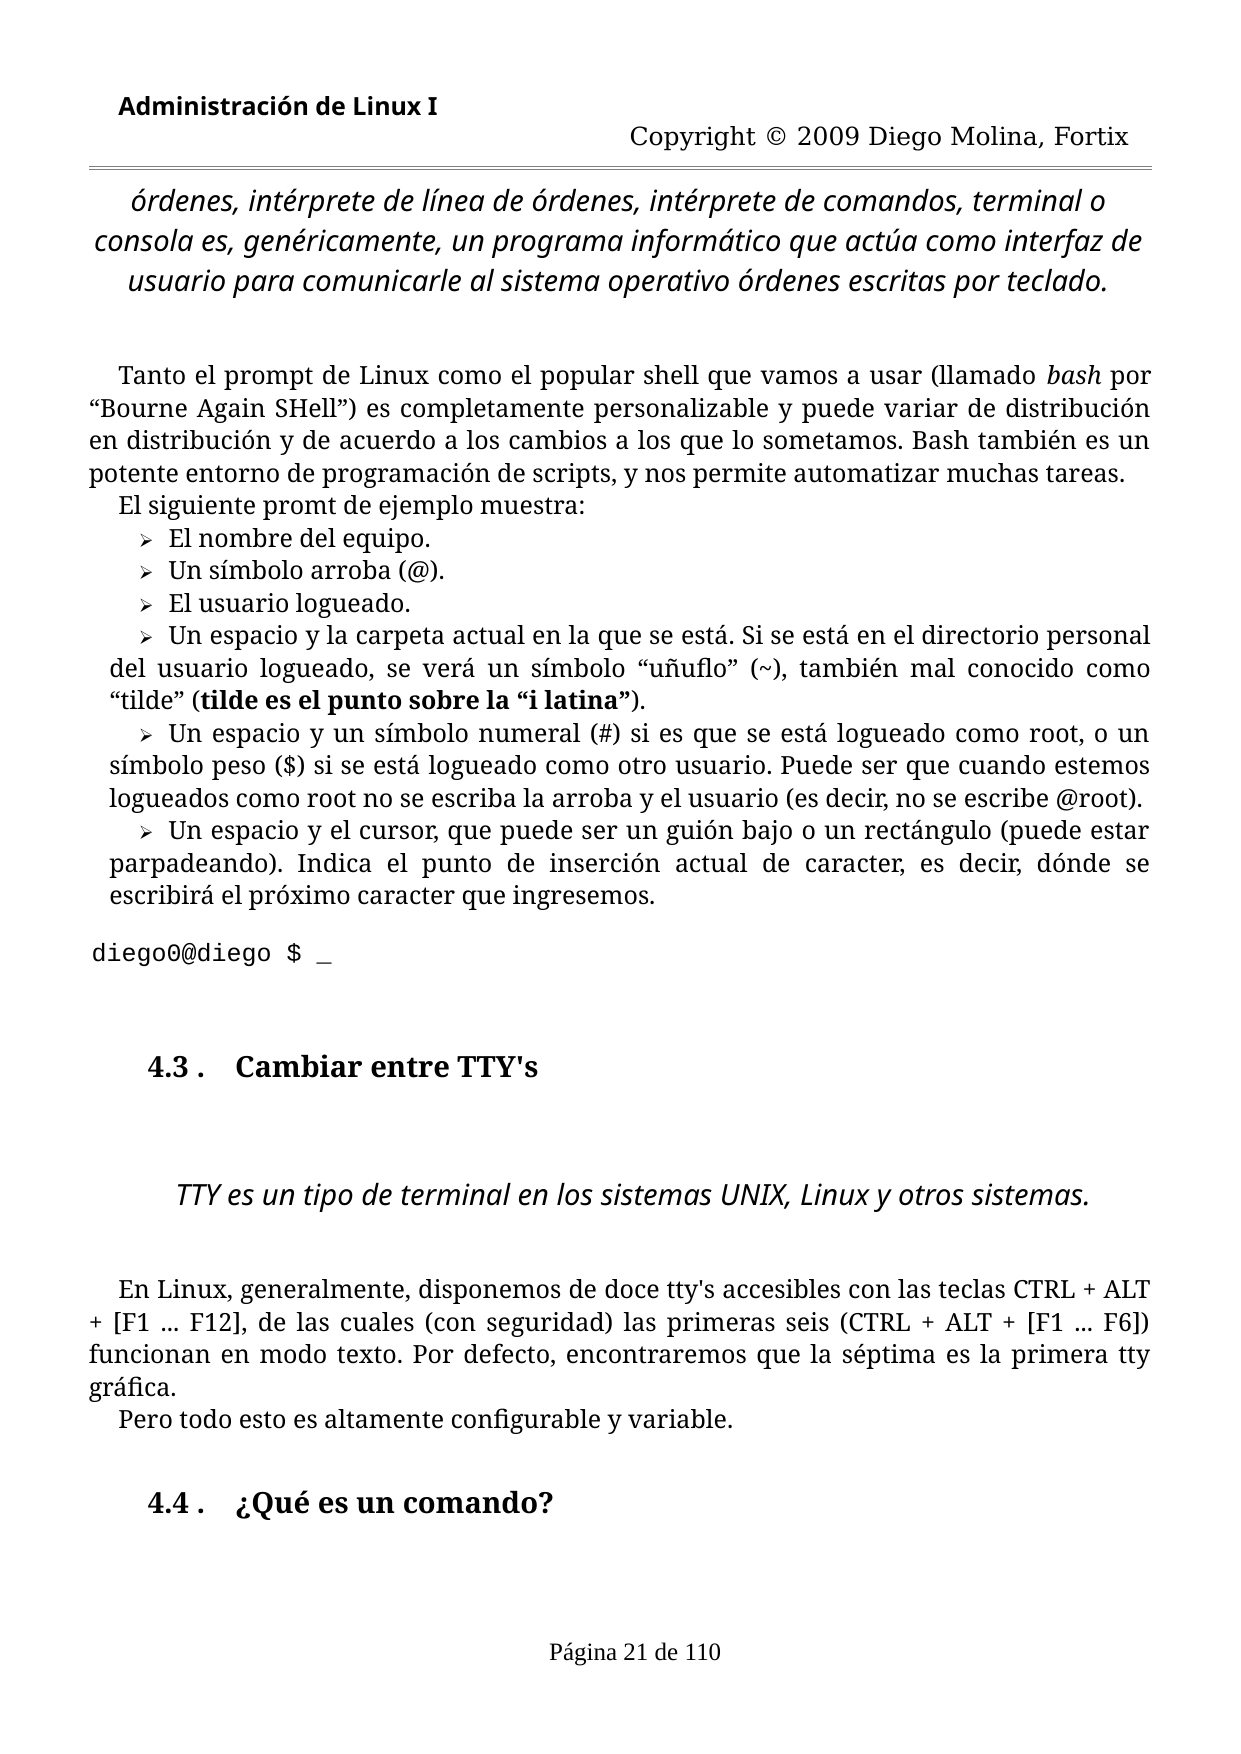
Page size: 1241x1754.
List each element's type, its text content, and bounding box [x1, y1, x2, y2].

list Un espacio y la carpeta actual en la que se está. Si se está en el directorio personal del usuario logueado, se verá un símbolo “uñuflo” (~), también mal conocido como “tilde” (tilde es el punto sobre la “i latina”). [88, 619, 1152, 716]
text órdenes, intérprete de línea de órdenes, intérprete de comandos, terminal o consola es, genéricamente, un programa informático que actúa como interfaz de usuario para comunicarle al sistema operativo órdenes escritas por teclado. [88, 181, 1152, 300]
list Un espacio y el cursor, que puede ser un guión bajo o un rectángulo (puede estar parpadeando). Indica el punto de inserción actual de caracter, es decir, dónde se escribirá el próximo caracter que ingresemos. [88, 814, 1152, 911]
text En Linux, generalmente, disponemos de doce tty's accesibles con las teclas CTRL + ALT + [F1 ... F12], de las cuales (con seguridad) las primeras seis (CTRL + ALT + [F1 ... F6]) funcionan en modo texto. Por defecto, encontraremos que la séptima es la primera tty gráfica. [88, 1273, 1152, 1403]
subtitle Cambiar entre TTY's [88, 1046, 1152, 1086]
text TTY es un tipo de terminal en los sistemas UNIX, Linux y otros sistemas. [88, 1174, 1152, 1214]
list El nombre del equipo. [88, 521, 1152, 554]
list El usuario logueado. [88, 586, 1152, 619]
text Tanto el prompt de Linux como el popular shell que vamos a usar (llamado bash por “Bourne Again SHell”) es completamente personalizable y puede variar de distribución en distribución y de acuerdo a los cambios a los que lo sometamos. Bash también es un potente entorno de programación de scripts, y nos permite automatizar muchas tareas. [88, 359, 1152, 489]
text Pero todo esto es altamente configurable y variable. [88, 1403, 1152, 1436]
text diego0@diego $ _ [88, 912, 1152, 999]
list Un espacio y un símbolo numeral (#) si es que se está logueado como root, o un símbolo peso ($) si se está logueado como otro usuario. Puede ser que cuando estemos logueados como root no se escriba la arroba y el usuario (es decir, no se escribe @root). [88, 716, 1152, 814]
list Un símbolo arroba (@). [88, 554, 1152, 586]
text El siguiente promt de ejemplo muestra: [88, 489, 1152, 521]
subtitle ¿Qué es un comando? [88, 1483, 1152, 1522]
